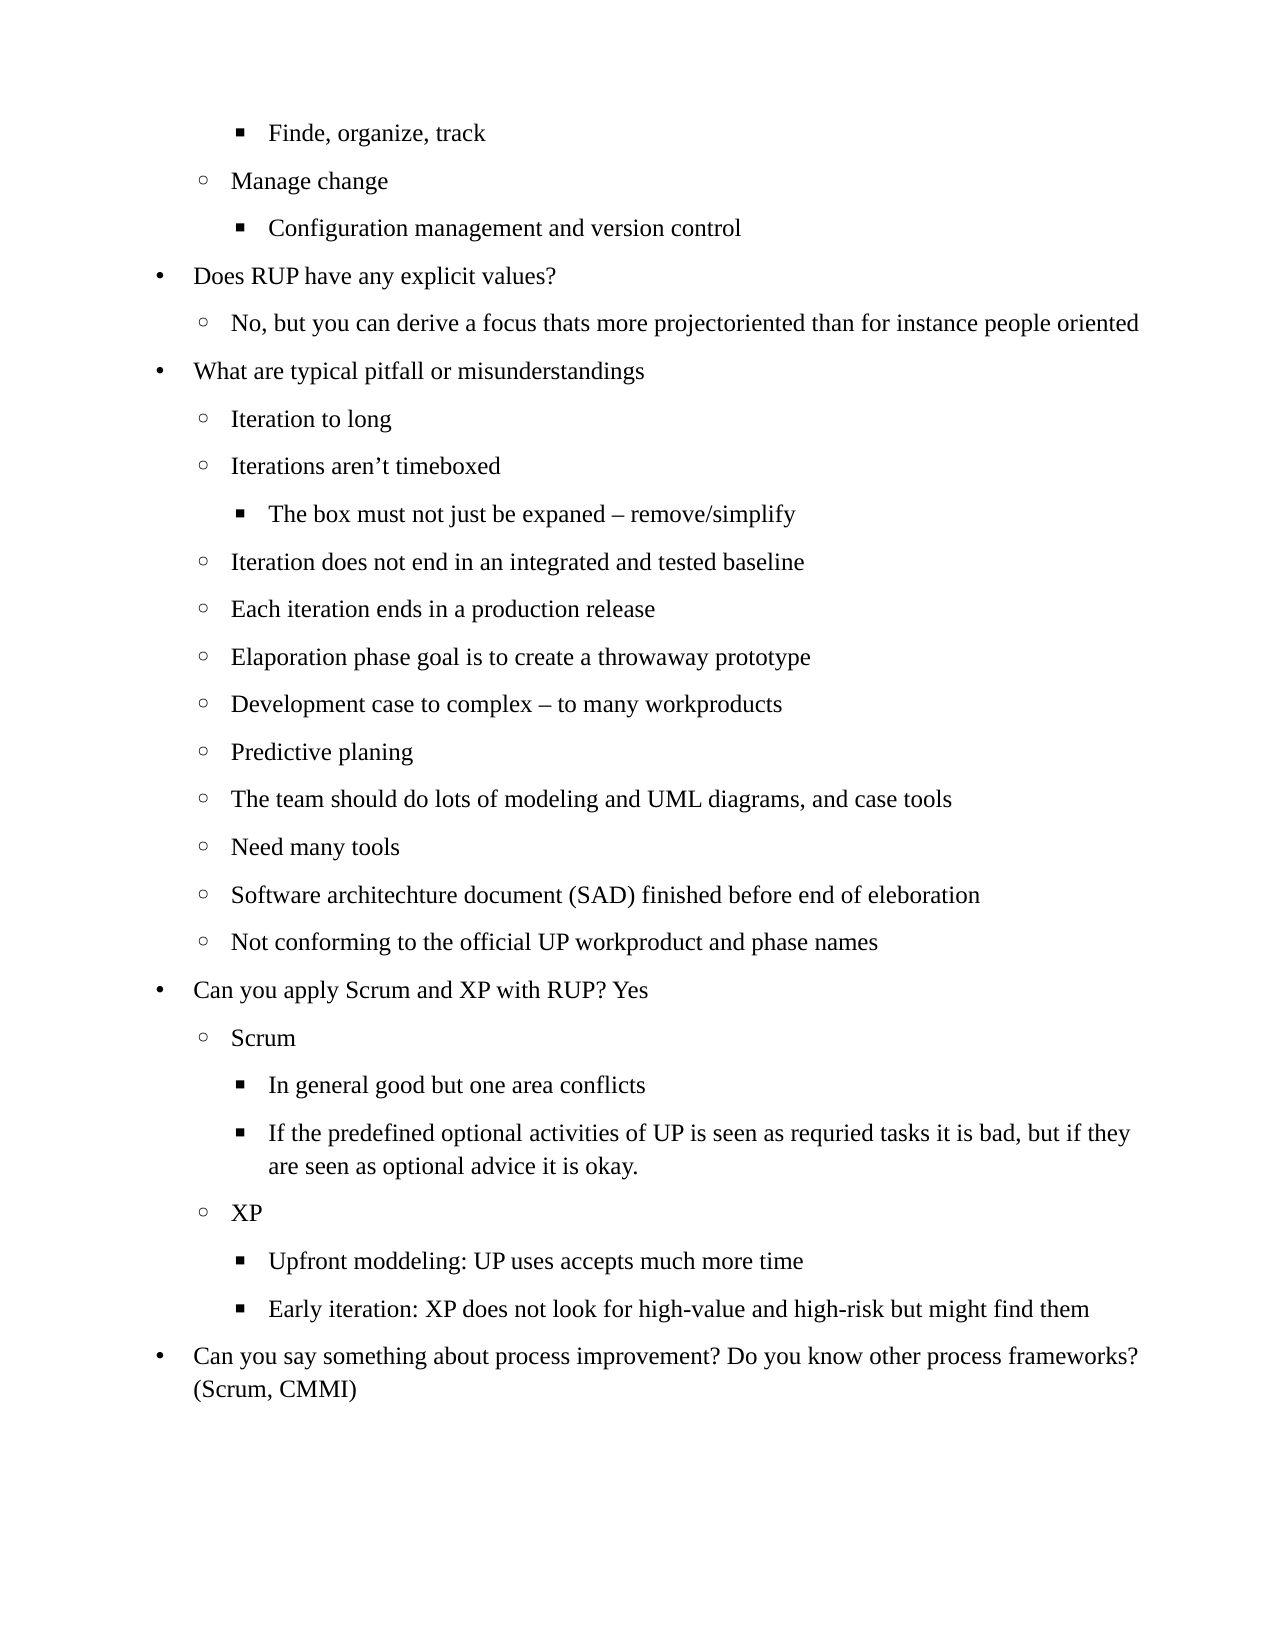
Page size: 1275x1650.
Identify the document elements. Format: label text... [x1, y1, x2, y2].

list Elaporation phase goal is to create a throwaway prototype [193, 642, 1157, 671]
list Development case to complex – to many workproducts [193, 689, 1157, 718]
list XP [193, 1198, 1157, 1227]
list Configuration management and version control [231, 213, 1157, 242]
list Each iteration ends in a production release [193, 594, 1157, 623]
list Scrum [193, 1023, 1157, 1051]
list Iterations aren’t timeboxed [193, 451, 1157, 480]
list Early iteration: XP does not look for high-value and high-risk but might find them [231, 1294, 1157, 1322]
list No, but you can derive a focus thats more projectoriented than for instance people oriented [193, 308, 1157, 337]
list Finde, organize, track [231, 118, 1157, 147]
list Can you apply Scrum and XP with RUP? Yes [156, 975, 1157, 1004]
list The team should do lots of modeling and UML diagrams, and case tools [193, 784, 1157, 813]
list Software architechture document (SAD) finished before end of eleboration [193, 880, 1157, 908]
list Need many tools [193, 832, 1157, 861]
list If the predefined optional activities of UP is seen as requried tasks it is bad, but if they are seen as optional advice it is okay. [231, 1118, 1157, 1179]
list Manage change [193, 166, 1157, 194]
list Does RUP have any explicit values? [156, 261, 1157, 290]
list Iteration to long [193, 404, 1157, 432]
list Can you say something about process improvement? Do you know other process frameworks? (Scrum, CMMI) [156, 1341, 1157, 1403]
list What are typical pitfall or misunderstandings [156, 356, 1157, 385]
list The box must not just be expaned – remove/simplify [231, 499, 1157, 528]
list Upfront moddeling: UP uses accepts much more time [231, 1246, 1157, 1275]
list Not conforming to the official UP workproduct and phase names [193, 927, 1157, 956]
list In general good but one area conflicts [231, 1070, 1157, 1099]
list Predictive planing [193, 737, 1157, 766]
list Iteration does not end in an integrated and tested baseline [193, 547, 1157, 575]
